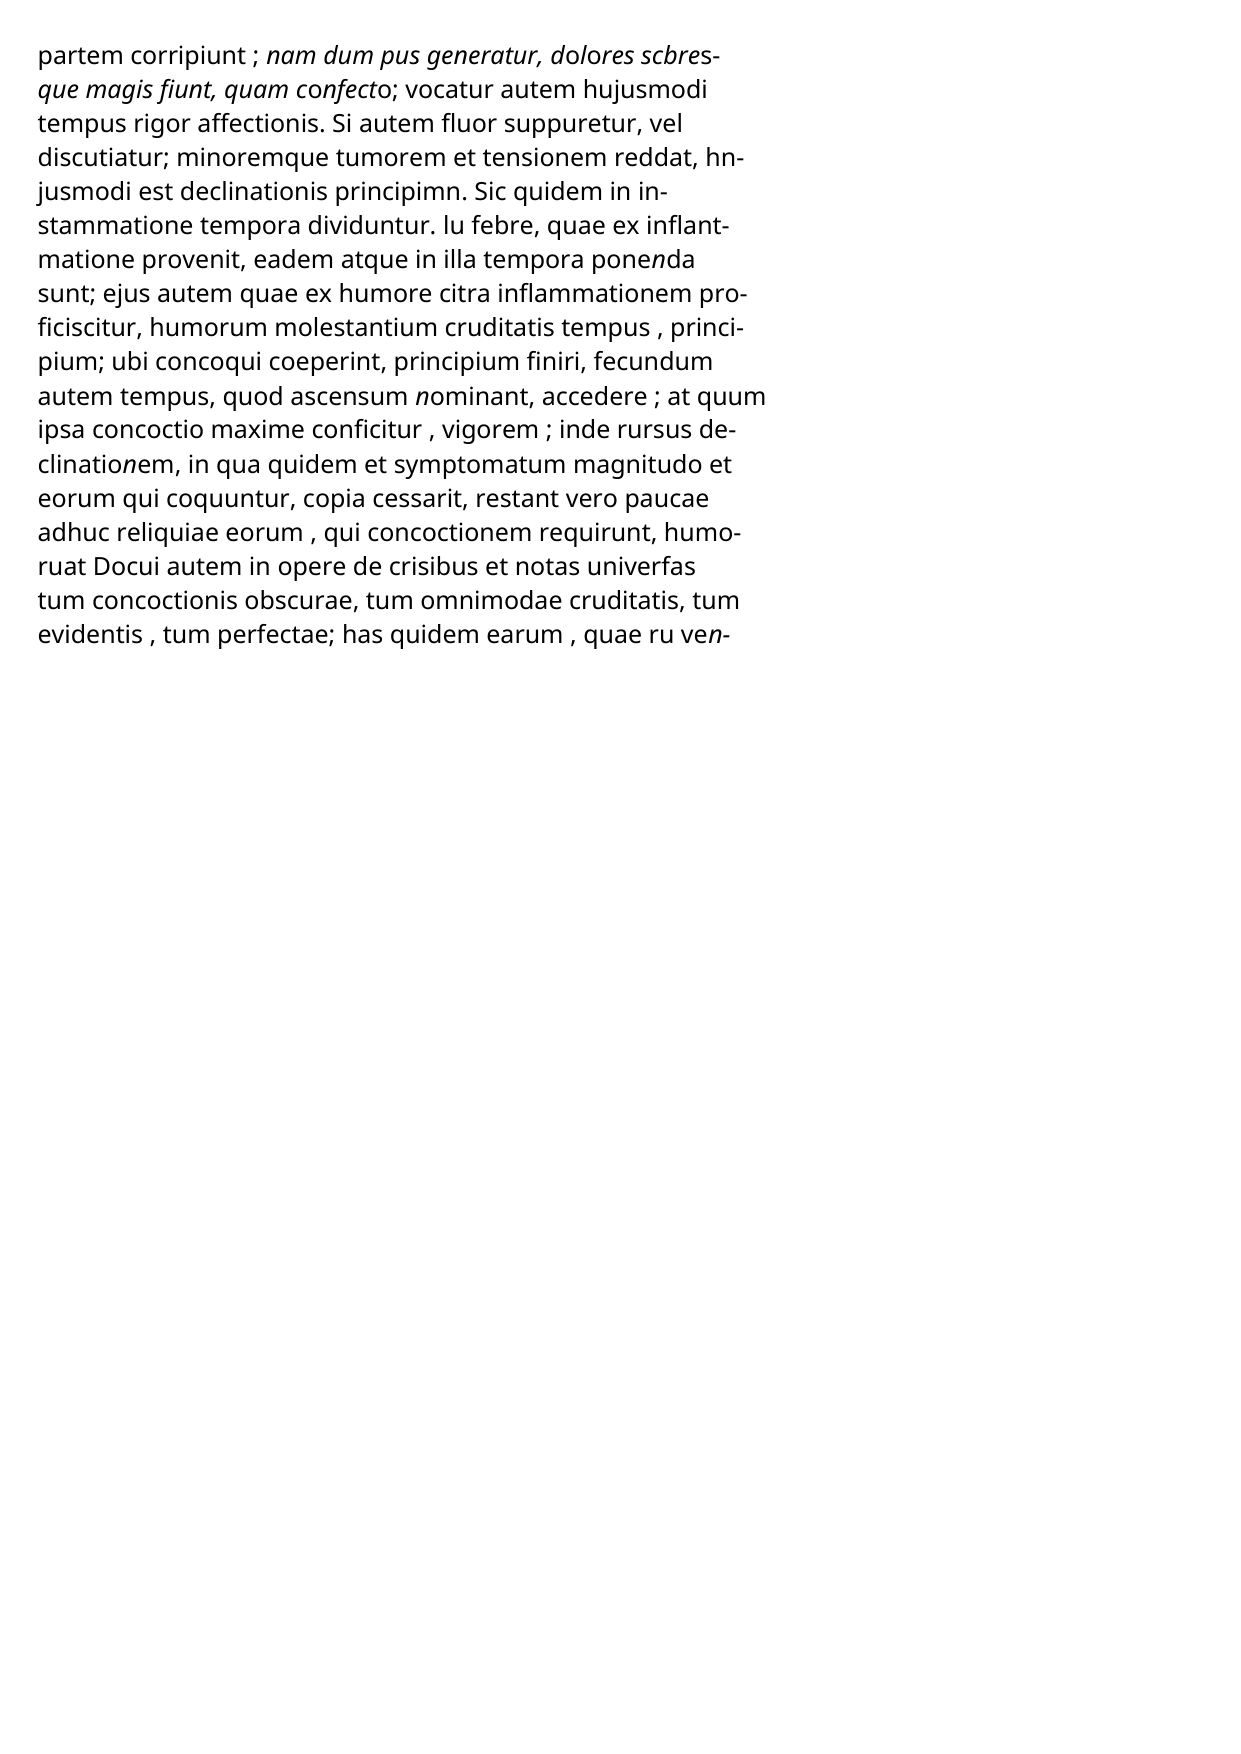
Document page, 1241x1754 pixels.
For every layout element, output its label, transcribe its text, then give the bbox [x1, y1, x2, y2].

text partem corripiunt ; nam dum pus generatur, dolores scbres- que magis fiunt, quam confecto; vocatur autem hujusmodi tempus rigor affectionis. Si autem fluor suppuretur, vel discutiatur; minoremque tumorem et tensionem reddat, hn- jusmodi est declinationis principimn. Sic quidem in in- stammatione tempora dividuntur. lu febre, quae ex inflant- matione provenit, eadem atque in illa tempora ponenda sunt; ejus autem quae ex humore citra inflammationem pro- ficiscitur, humorum molestantium cruditatis tempus , princi- pium; ubi concoqui coeperint, principium finiri, fecundum autem tempus, quod ascensum nominant, accedere ; at quum ipsa concoctio maxime conficitur , vigorem ; inde rursus de- clinationem, in qua quidem et symptomatum magnitudo et eorum qui coquuntur, copia cessarit, restant vero paucae adhuc reliquiae eorum , qui concoctionem requirunt, humo- ruat Docui autem in opere de crisibus et notas univerfas tum concoctionis obscurae, tum omnimodae cruditatis, tum evidentis , tum perfectae; has quidem earum , quae ru ven- [37, 37, 1203, 651]
